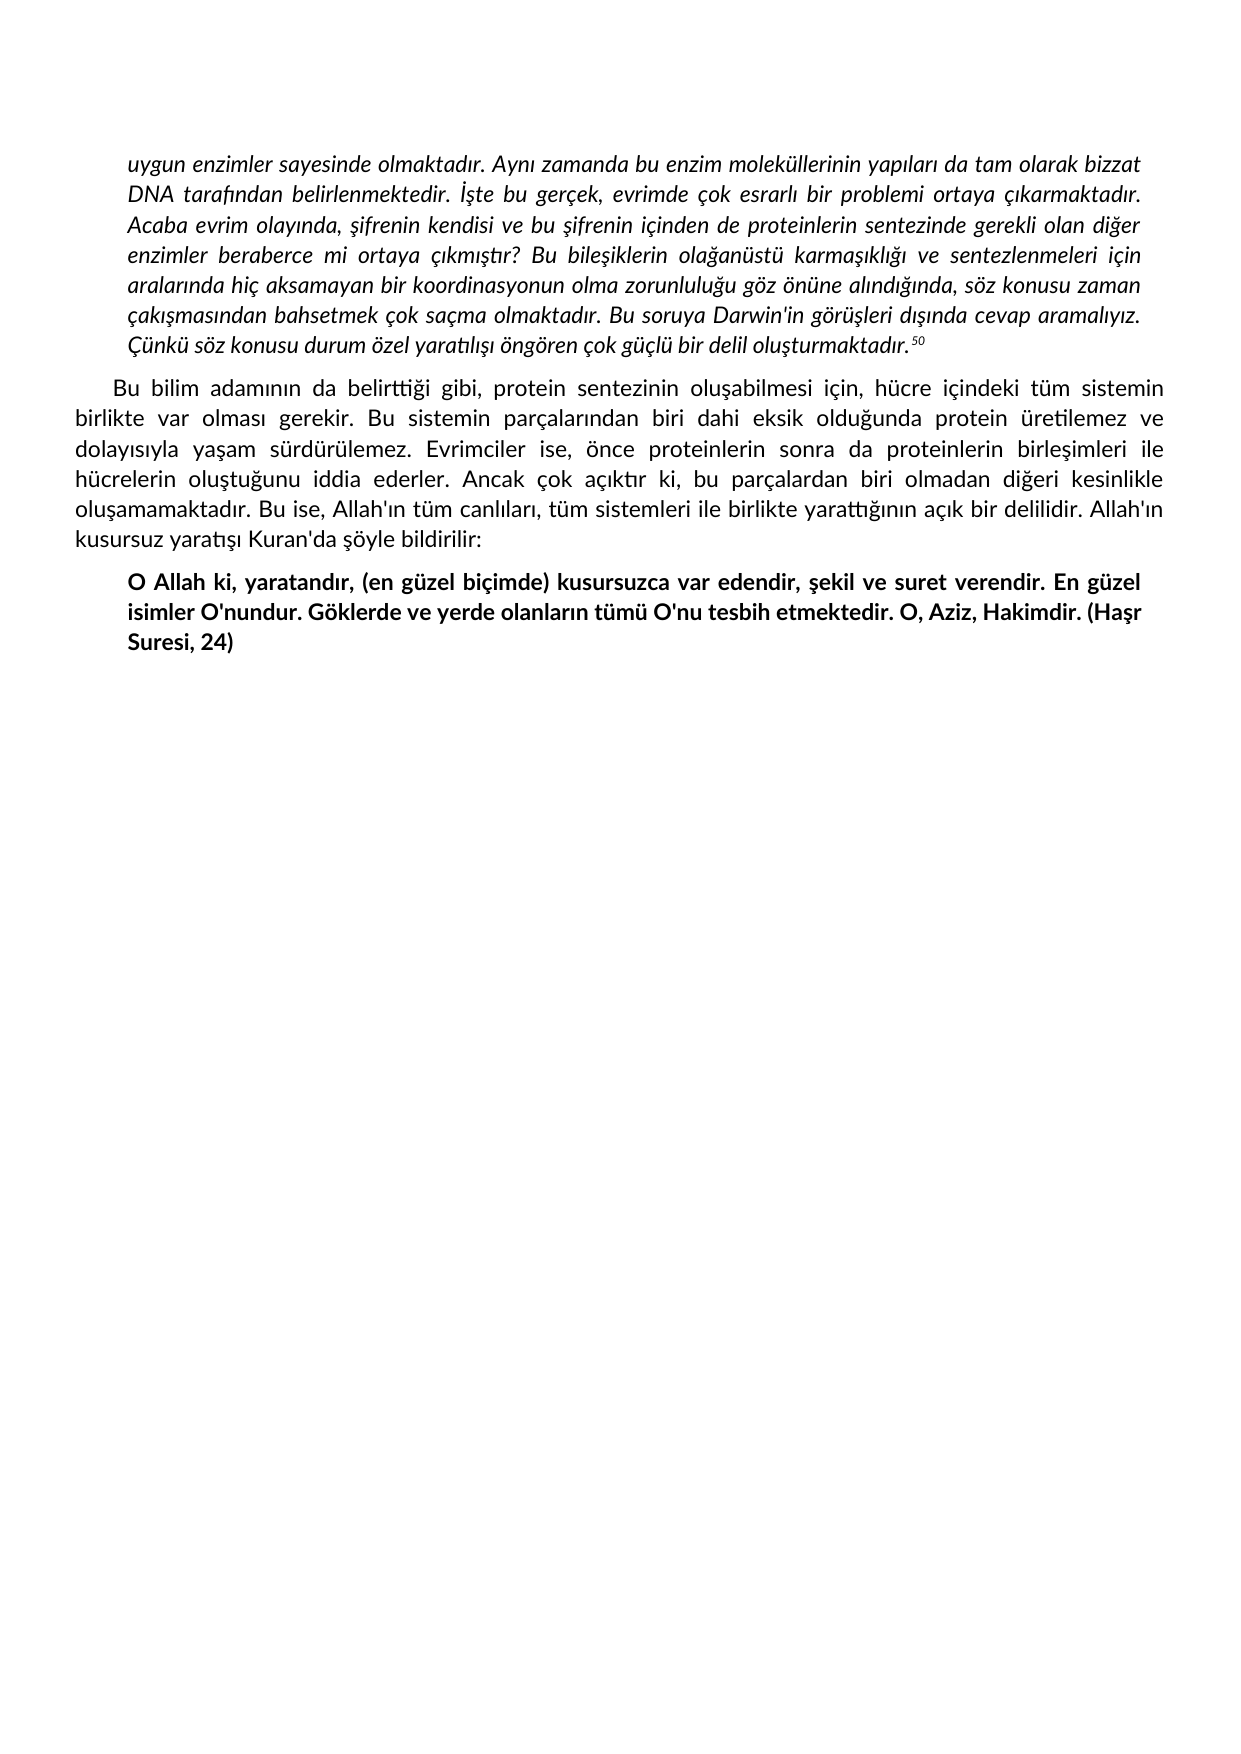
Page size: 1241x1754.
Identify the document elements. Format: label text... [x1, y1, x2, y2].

text uygun enzimler sayesinde olmaktadır. Aynı zamanda bu enzim moleküllerinin yapıları da tam olarak bizzat DNA tarafından belirlenmektedir. İşte bu gerçek, evrimde çok esrarlı bir problemi ortaya çıkarmaktadır. Acaba evrim olayında, şifrenin kendisi ve bu şifrenin içinden de proteinlerin sentezinde gerekli olan diğer enzimler beraberce mi ortaya çıkmıştır? Bu bileşiklerin olağanüstü karmaşıklığı ve sentezlenmeleri için aralarında hiç aksamayan bir koordinasyonun olma zorunluluğu göz önüne alındığında, söz konusu zaman çakışmasından bahsetmek çok saçma olmaktadır. Bu soruya Darwin'in görüşleri dışında cevap aramalıyız. Çünkü söz konusu durum özel yaratılışı öngören çok güçlü bir delil oluşturmaktadır.50 [127, 150, 1143, 359]
text Bu bilim adamının da belirttiği gibi, protein sentezinin oluşabilmesi için, hücre içindeki tüm sistemin birlikte var olması gerekir. Bu sistemin parçalarından biri dahi eksik olduğunda protein üretilemez ve dolayısıyla yaşam sürdürülemez. Evrimciler ise, önce proteinlerin sonra da proteinlerin birleşimleri ile hücrelerin oluştuğunu iddia ederler. Ancak çok açıktır ki, bu parçalardan biri olmadan diğeri kesinlikle oluşamamaktadır. Bu ise, Allah'ın tüm canlıları, tüm sistemleri ile birlikte yarattığının açık bir delilidir. Allah'ın kusursuz yaratışı Kuran'da şöyle bildirilir: [75, 374, 1165, 552]
text O Allah ki, yaratandır, (en güzel biçimde) kusursuzca var edendir, şekil ve suret verendir. En güzel isimler O'nundur. Göklerde ve yerde olanların tümü O'nu tesbih etmektedir. O, Aziz, Hakimdir. (Haşr Suresi, 24) [127, 568, 1143, 656]
